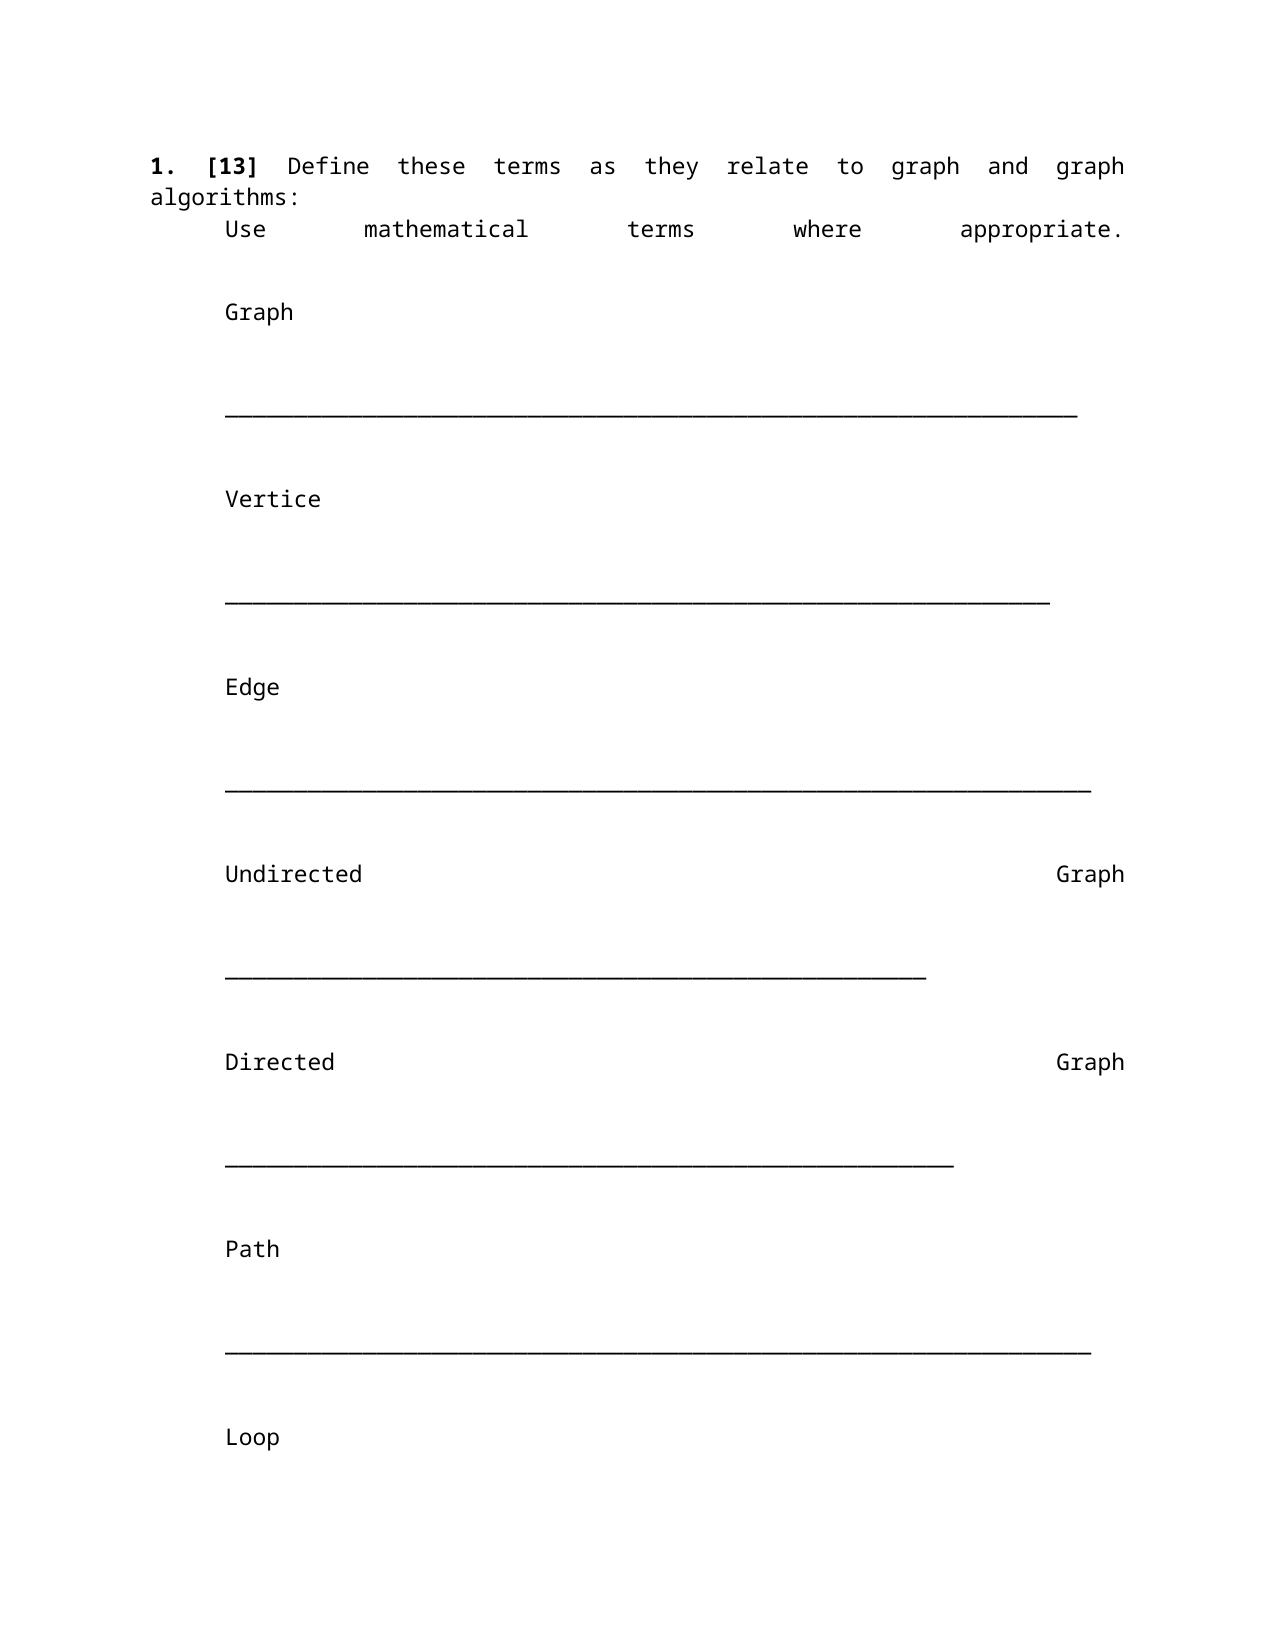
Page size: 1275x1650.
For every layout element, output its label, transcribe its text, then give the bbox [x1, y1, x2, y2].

text 1. [13] Define these terms as they relate to graph and graph algorithms: Use mathematical terms where appropriate. [150, 150, 1125, 275]
text Graph ______________________________________________________________ Vertice ____________________________________________________________ Edge _______________________________________________________________ Undirected Graph ___________________________________________________ Directed Graph _____________________________________________________ Path _______________________________________________________________ Loop [225, 296, 1125, 1452]
